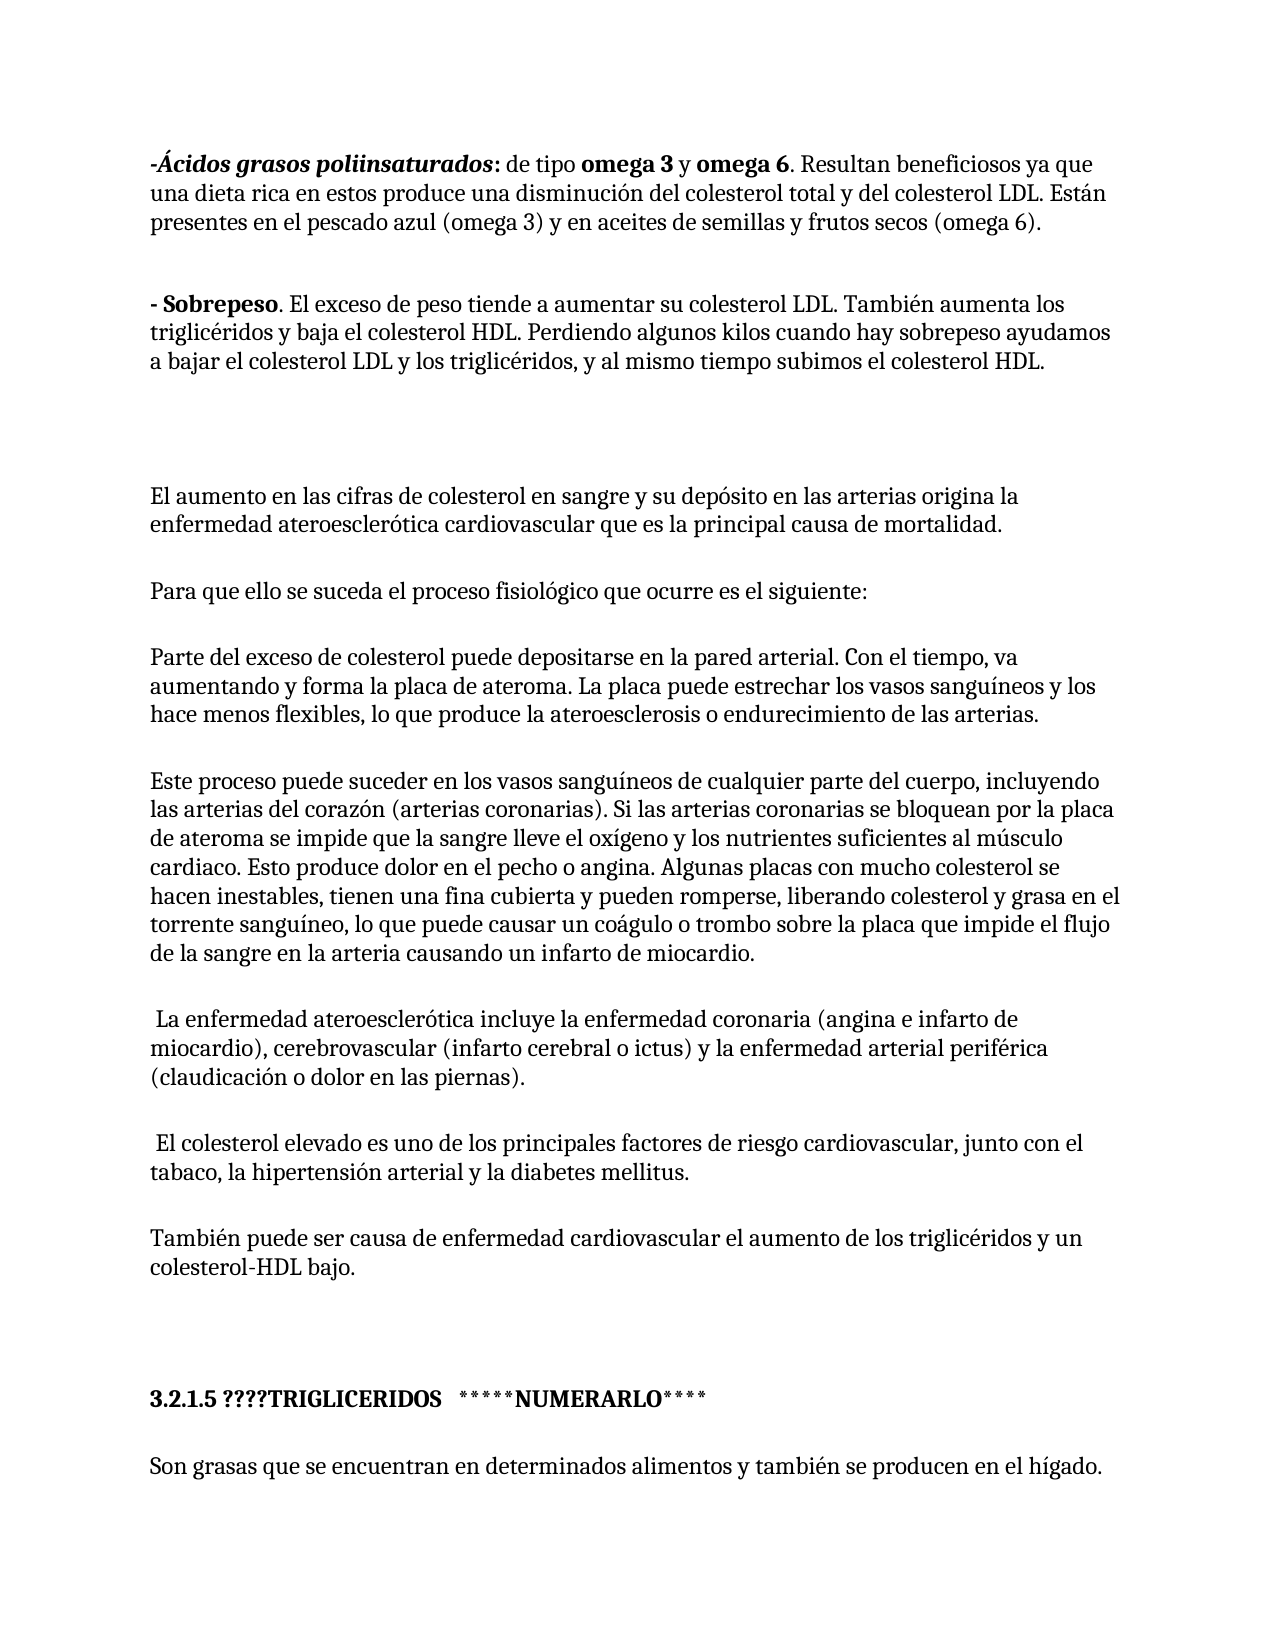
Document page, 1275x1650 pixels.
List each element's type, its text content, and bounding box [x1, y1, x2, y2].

text Parte del exceso de colesterol puede depositarse en la pared arterial. Con el tiempo, va aumentando y forma la placa de ateroma. La placa puede estrechar los vasos sanguíneos y los hace menos flexibles, lo que produce la ateroesclerosis o endurecimiento de las arterias. [150, 643, 1125, 729]
text -Ácidos grasos poliinsaturados: de tipo omega 3 y omega 6. Resultan beneficiosos ya que una dieta rica en estos produce una disminución del colesterol total y del colesterol LDL. Están presentes en el pescado azul (omega 3) y en aceites de semillas y frutos secos (omega 6). [150, 150, 1125, 236]
text También puede ser causa de enfermedad cardiovascular el aumento de los triglicéridos y un colesterol-HDL bajo. [150, 1224, 1125, 1282]
text - Sobrepeso. El exceso de peso tiende a aumentar su colesterol LDL. También aumenta los triglicéridos y baja el colesterol HDL. Perdiendo algunos kilos cuando hay sobrepeso ayudamos a bajar el colesterol LDL y los triglicéridos, y al mismo tiempo subimos el colesterol HDL. [150, 289, 1125, 376]
text 3.2.1.5 ????TRIGLICERIDOS *****NUMERARLO**** [150, 1385, 1125, 1414]
text El colesterol elevado es uno de los principales factores de riesgo cardiovascular, junto con el tabaco, la hipertensión arterial y la diabetes mellitus. [150, 1129, 1125, 1187]
text El aumento en las cifras de colesterol en sangre y su depósito en las arterias origina la enfermedad ateroesclerótica cardiovascular que es la principal causa de mortalidad. [150, 482, 1125, 539]
text Este proceso puede suceder en los vasos sanguíneos de cualquier parte del cuerpo, incluyendo las arterias del corazón (arterias coronarias). Si las arterias coronarias se bloquean por la placa de ateroma se impide que la sangre lleve el oxígeno y los nutrientes suficientes al músculo cardiaco. Esto produce dolor en el pecho o angina. Algunas placas con mucho colesterol se hacen inestables, tienen una fina cubierta y pueden romperse, liberando colesterol y grasa en el torrente sanguíneo, lo que puede causar un coágulo o trombo sobre la placa que impide el flujo de la sangre en la arteria causando un infarto de miocardio. [150, 767, 1125, 968]
text Son grasas que se encuentran en determinados alimentos y también se producen en el hígado. [150, 1452, 1125, 1480]
text Para que ello se suceda el proceso fisiológico que ocurre es el siguiente: [150, 577, 1125, 605]
text La enfermedad ateroesclerótica incluye la enfermedad coronaria (angina e infarto de miocardio), cerebrovascular (infarto cerebral o ictus) y la enfermedad arterial periférica (claudicación o dolor en las piernas). [150, 1005, 1125, 1092]
